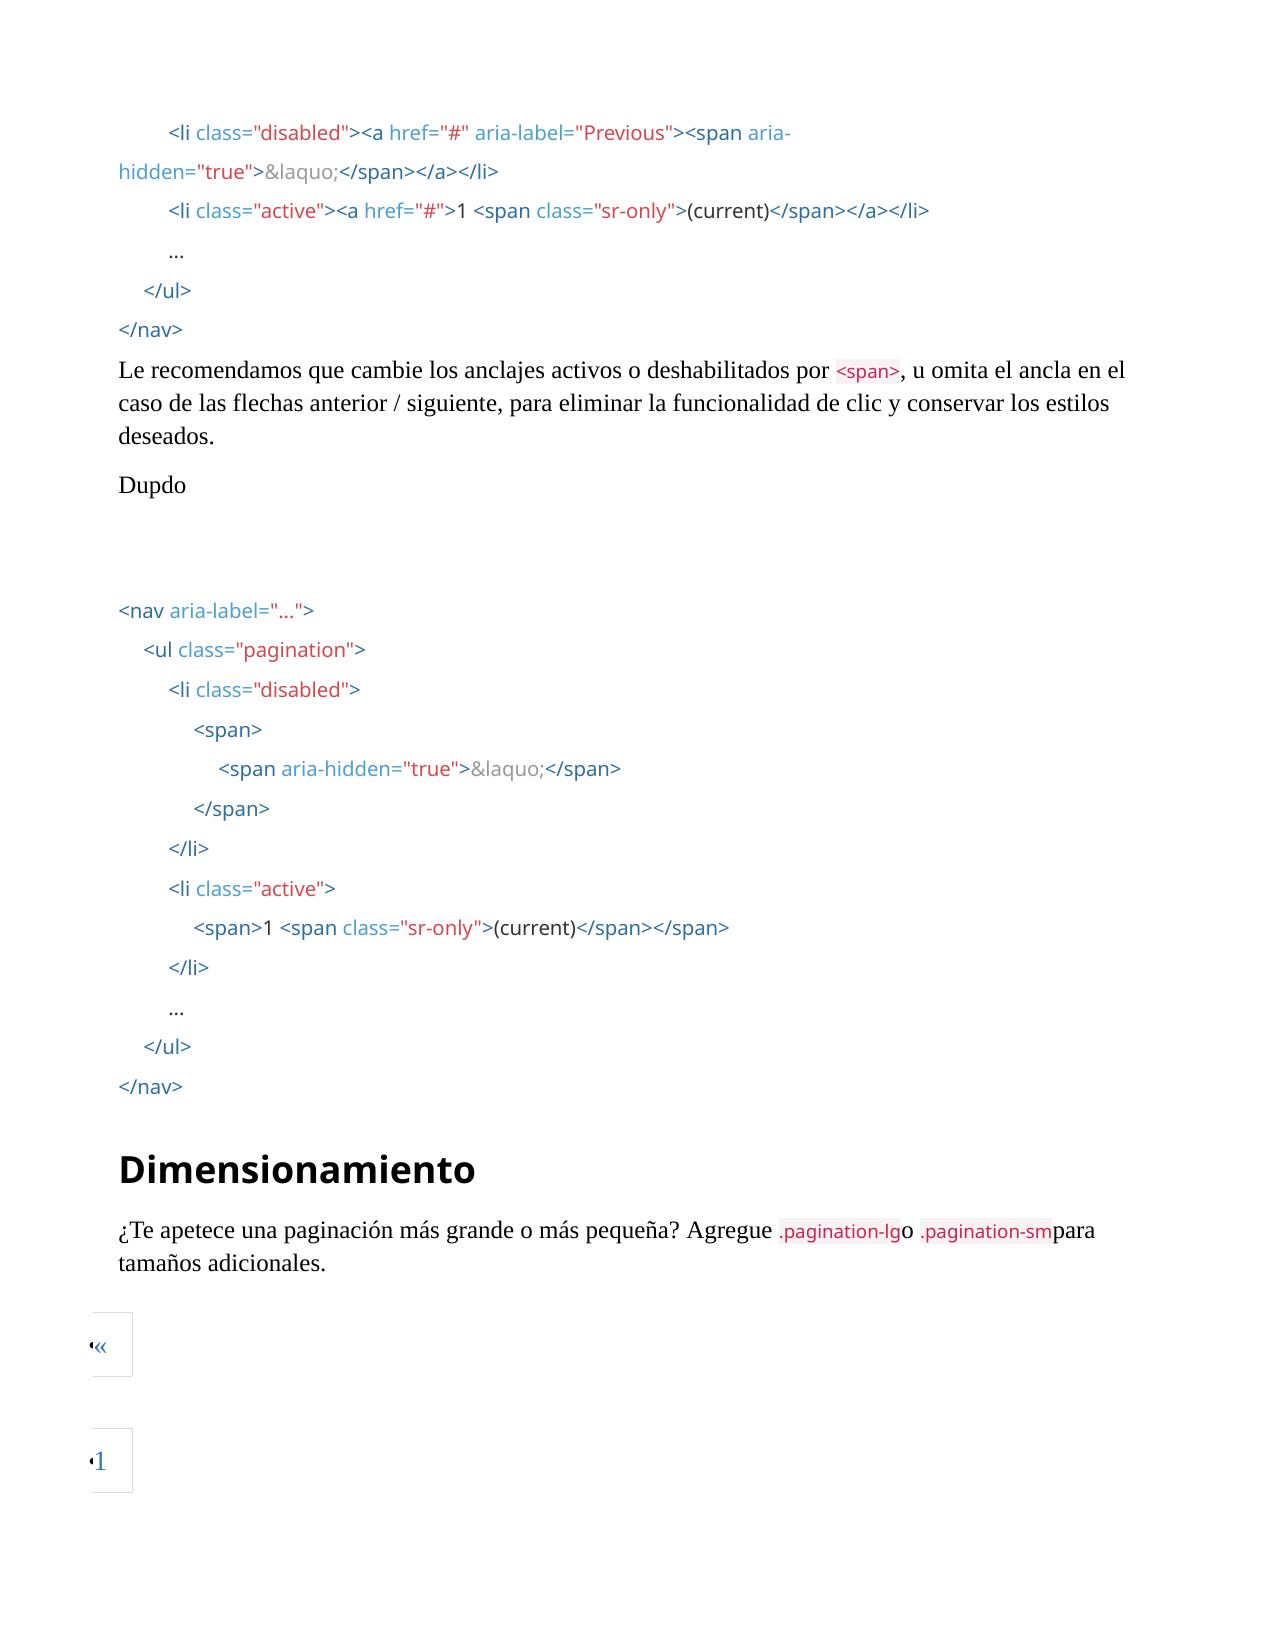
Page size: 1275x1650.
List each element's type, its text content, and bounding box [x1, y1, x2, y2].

text <li class="disabled"><a href="#" aria-label="Previous"><span aria-hidden="true">&laquo;</span></a></li> [118, 118, 1157, 185]
text Dupdo [118, 470, 1157, 499]
list 1 [118, 1429, 132, 1492]
text ¿Te apetece una paginación más grande o más pequeña? Agregue .pagination-lgo .pagination-smpara tamaños adicionales. [118, 1215, 1157, 1277]
text </ul> [118, 1033, 1157, 1061]
text ... [118, 993, 1157, 1021]
text Le recomendamos que cambie los anclajes activos o deshabilitados por <span>, u omita el ancla en el caso de las flechas anterior / siguiente, para eliminar la funcionalidad de clic y conservar los estilos deseados. [118, 355, 1157, 450]
text </li> [118, 953, 1157, 982]
text <span>1 <span class="sr-only">(current)</span></span> [118, 914, 1157, 942]
text <ul class="pagination"> [118, 636, 1157, 664]
text ... [118, 237, 1157, 265]
list « [118, 1313, 132, 1376]
text <li class="active"> [118, 874, 1157, 902]
text <li class="disabled"> [118, 676, 1157, 704]
subtitle Dimensionamiento [118, 1143, 1157, 1194]
text <span> [118, 715, 1157, 743]
text <nav aria-label="..."> [118, 597, 1157, 624]
text </li> [118, 834, 1157, 862]
list 1 [133, 1428, 1157, 1492]
list « [133, 1312, 1157, 1376]
text <span aria-hidden="true">&laquo;</span> [118, 755, 1157, 783]
text </span> [118, 795, 1157, 823]
text <li class="active"><a href="#">1 <span class="sr-only">(current)</span></a></li> [118, 197, 1157, 225]
text </ul> [118, 276, 1157, 304]
text </nav> [118, 316, 1157, 344]
text </nav> [118, 1073, 1157, 1100]
